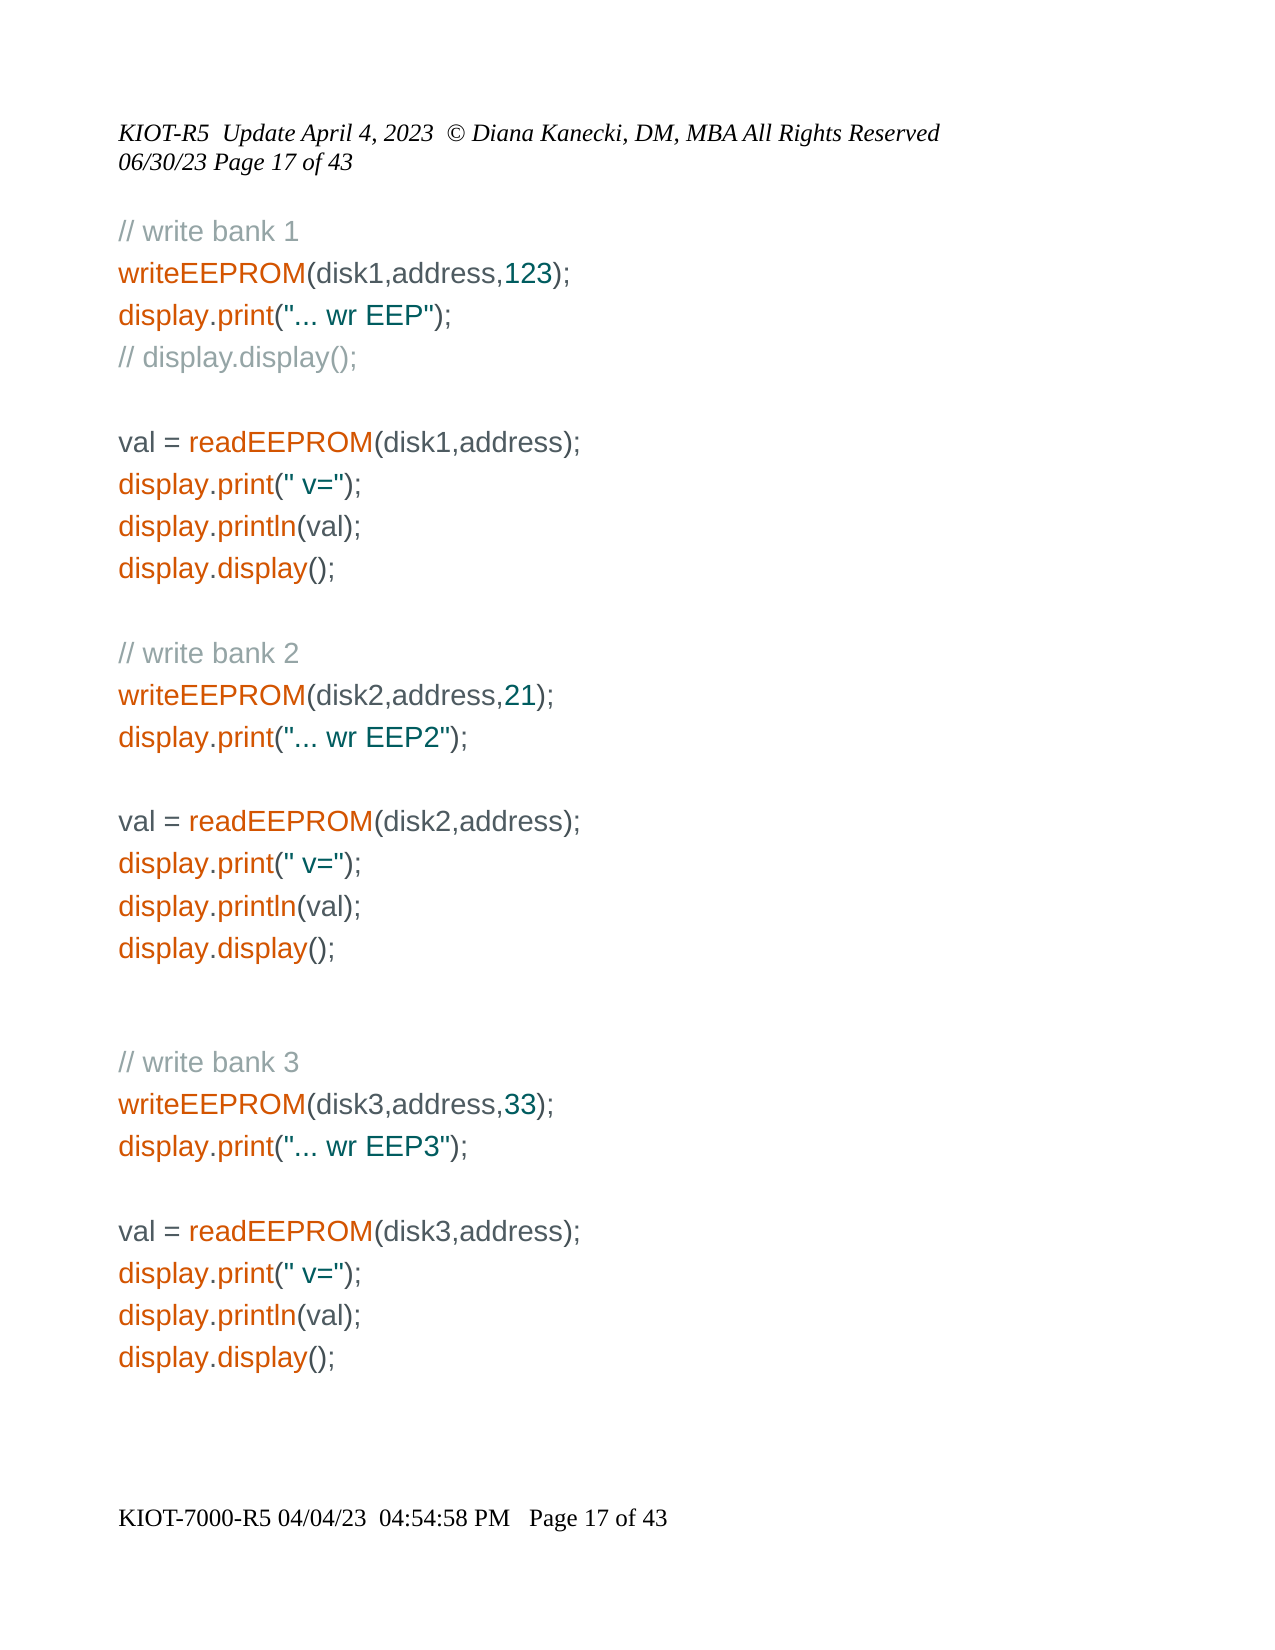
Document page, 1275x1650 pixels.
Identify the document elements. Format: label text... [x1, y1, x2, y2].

text display.print(" v="); [118, 458, 1157, 500]
text display.println(val); [118, 500, 1157, 543]
text writeEEPROM(disk2,address,21); [118, 669, 1157, 711]
text val = readEEPROM(disk2,address); [118, 796, 1157, 838]
text display.println(val); [118, 1289, 1157, 1331]
text // write bank 3 [118, 1036, 1157, 1078]
text display.print(" v="); [118, 838, 1157, 880]
text display.print("... wr EEP"); [118, 289, 1157, 332]
text // display.display(); [118, 332, 1157, 374]
text val = readEEPROM(disk1,address); [118, 416, 1157, 458]
text writeEEPROM(disk3,address,33); [118, 1078, 1157, 1121]
text display.print(" v="); [118, 1247, 1157, 1289]
text display.display(); [118, 922, 1157, 964]
text display.display(); [118, 1331, 1157, 1374]
text // write bank 1 [118, 205, 1157, 247]
text display.display(); [118, 543, 1157, 585]
text display.print("... wr EEP2"); [118, 711, 1157, 753]
text writeEEPROM(disk1,address,123); [118, 247, 1157, 289]
text display.print("... wr EEP3"); [118, 1121, 1157, 1163]
text val = readEEPROM(disk3,address); [118, 1205, 1157, 1247]
text // write bank 2 [118, 627, 1157, 669]
text display.println(val); [118, 880, 1157, 922]
